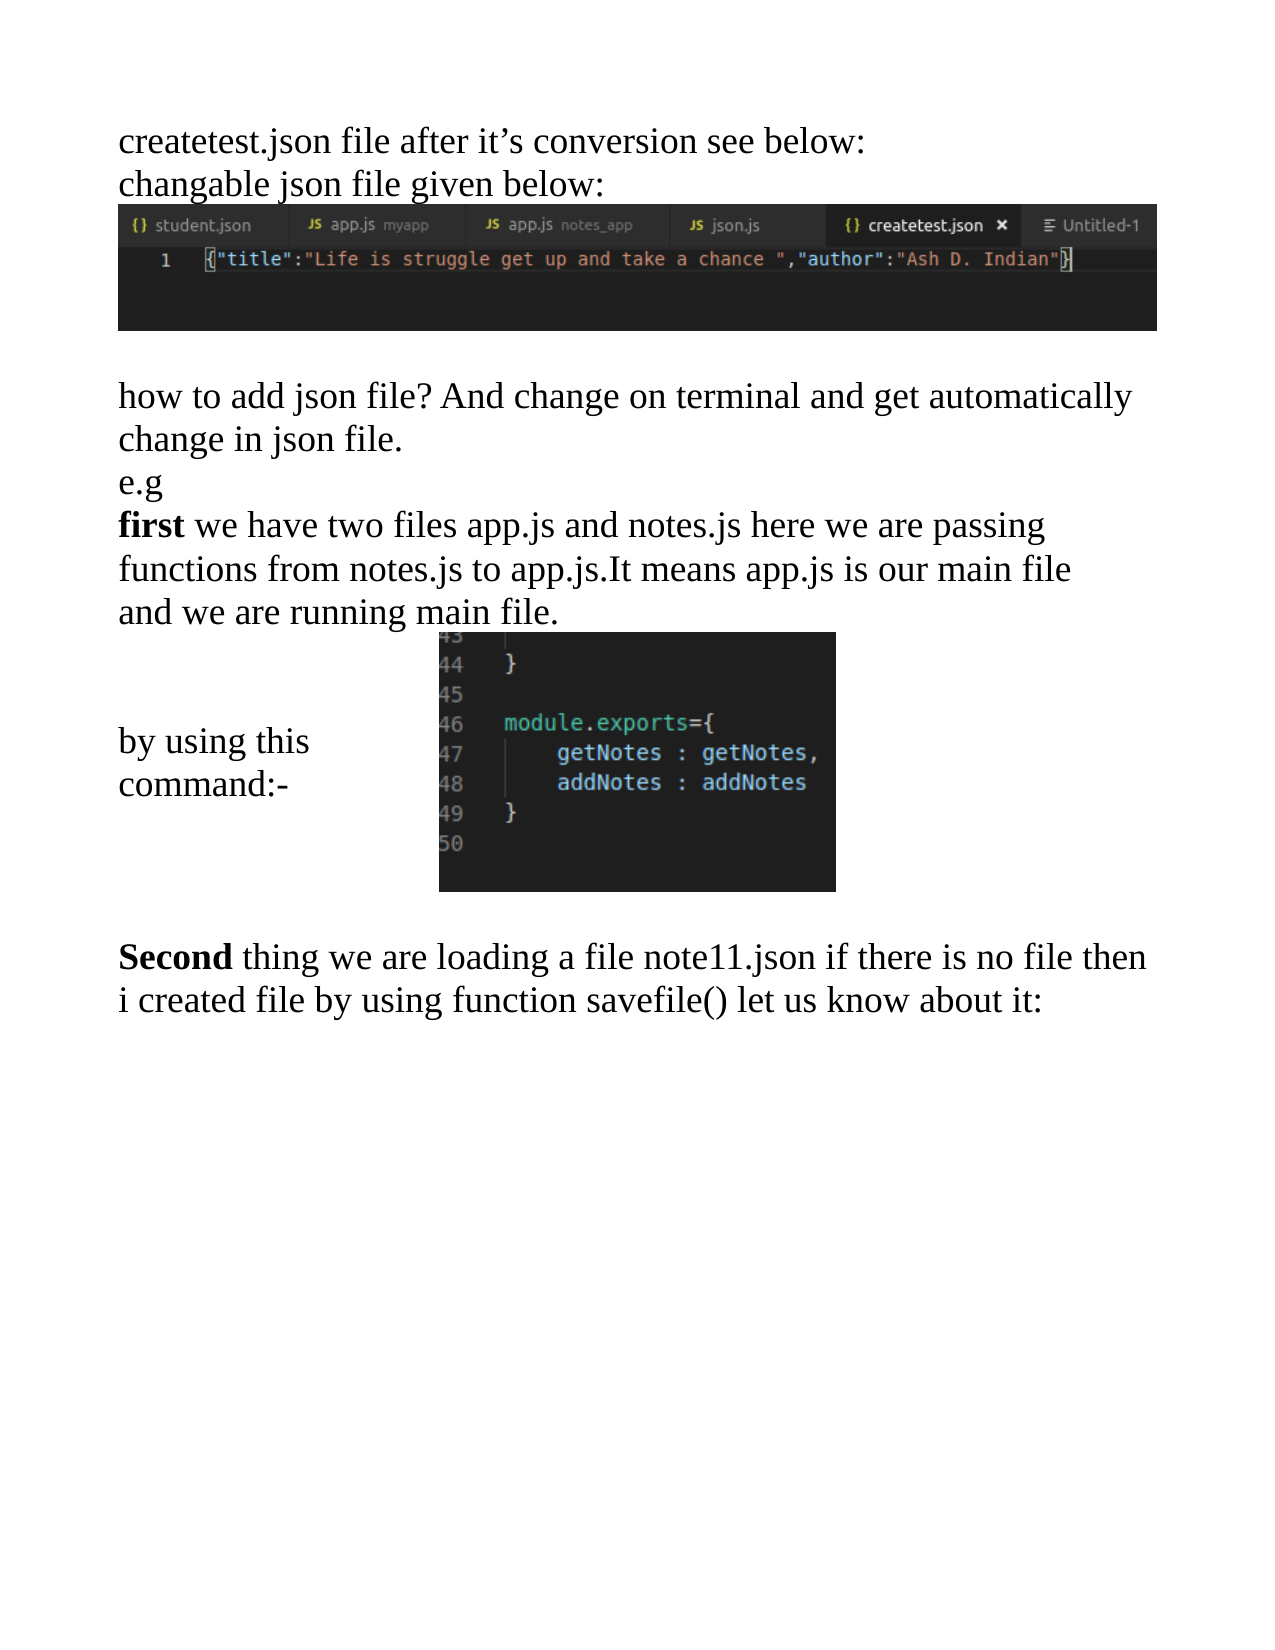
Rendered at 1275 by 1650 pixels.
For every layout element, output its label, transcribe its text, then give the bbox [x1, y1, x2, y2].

picture [439, 632, 836, 892]
text createtest.json file after it’s conversion see below: [118, 118, 1157, 161]
text by using this command:- [118, 718, 439, 805]
text and we are running main file. [118, 589, 1157, 632]
text e.g [118, 460, 1157, 503]
text changable json file given below: [118, 161, 1157, 204]
text Second thing we are loading a file note11.json if there is no file then i created file by using function savefile() let us know about it: [118, 934, 1157, 1020]
picture [118, 204, 1157, 331]
text how to add json file? And change on terminal and get automatically change in json file. [118, 373, 1157, 460]
text first we have two files app.js and notes.js here we are passing functions from notes.js to app.js.It means app.js is our main file [118, 503, 1157, 589]
text [836, 718, 1157, 805]
